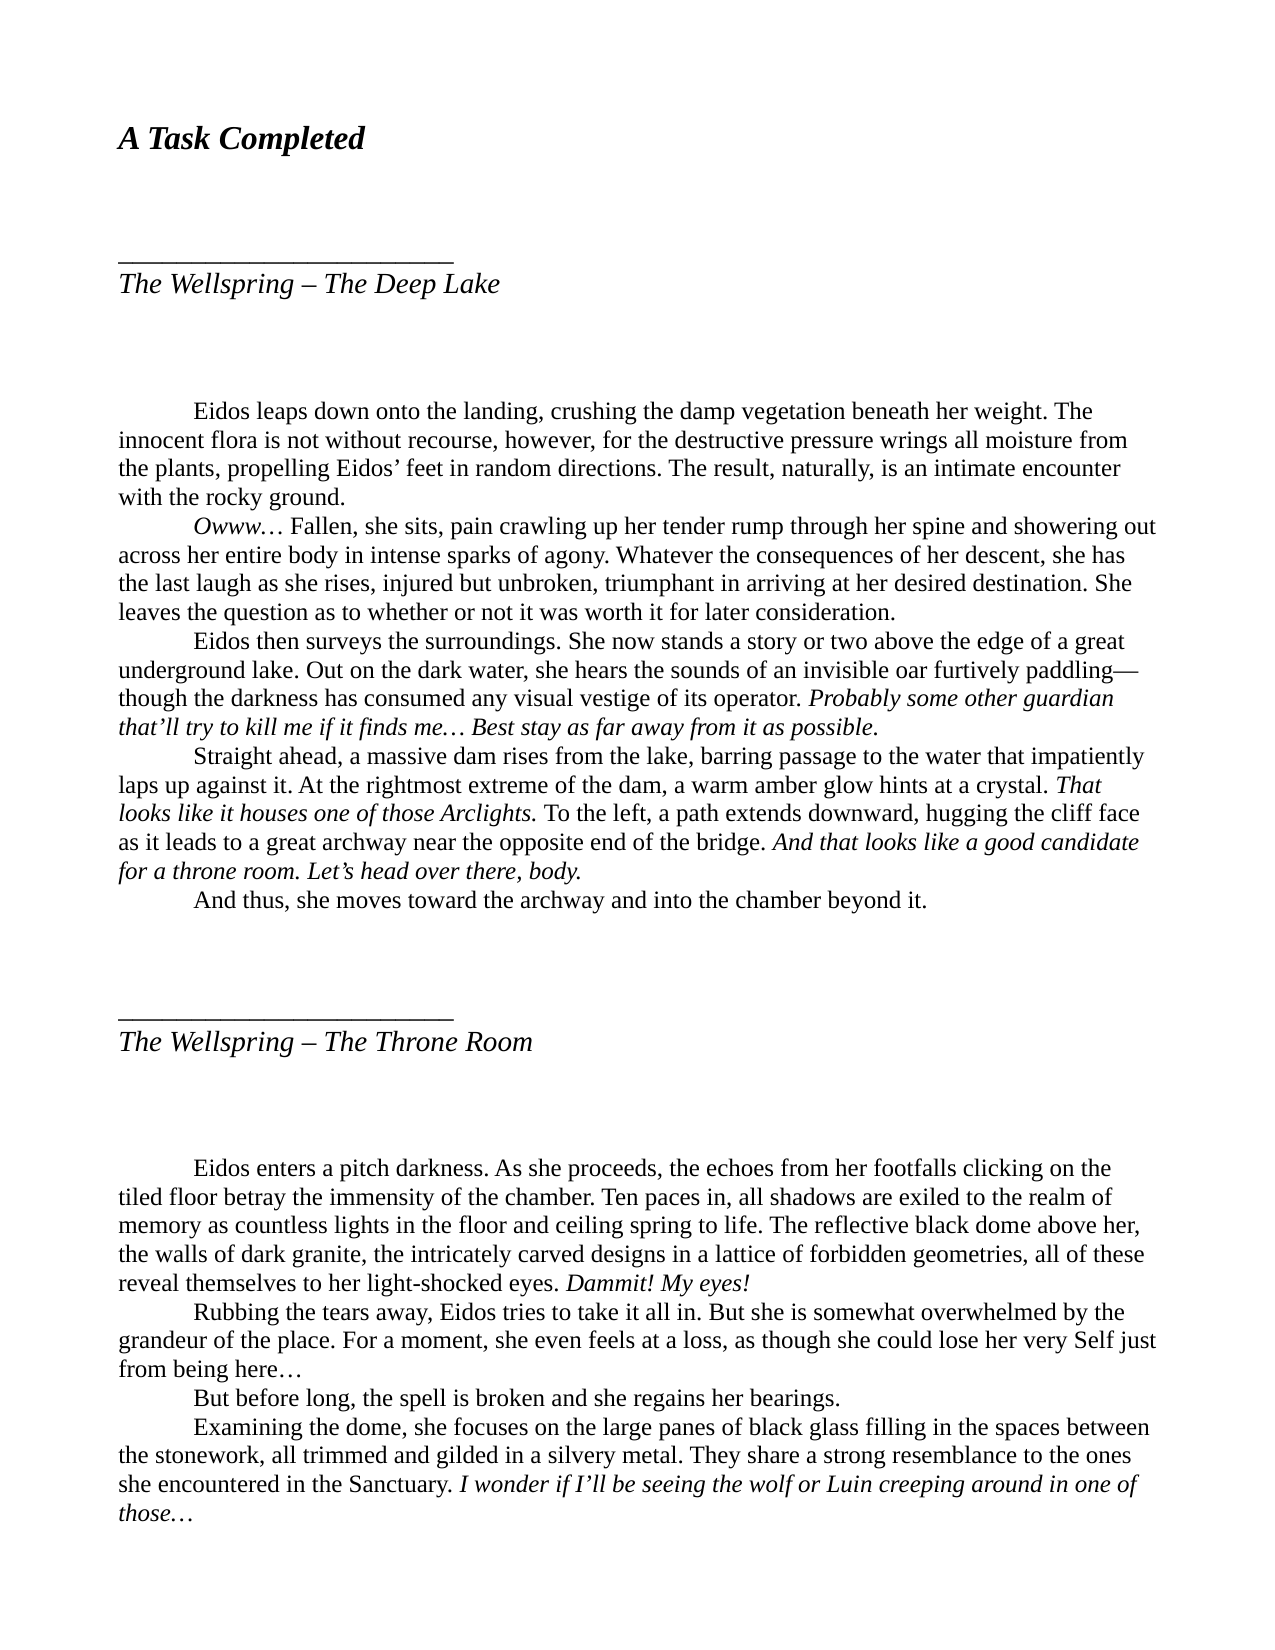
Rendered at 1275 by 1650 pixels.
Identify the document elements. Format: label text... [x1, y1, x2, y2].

text _______________________ [118, 990, 1157, 1024]
text _______________________ [118, 233, 1157, 267]
text The Wellspring – The Deep Lake [118, 267, 1157, 300]
text Eidos enters a pitch darkness. As she proceeds, the echoes from her footfalls clicking on the tiled floor betray the immensity of the chamber. Ten paces in, all shadows are exiled to the realm of memory as countless lights in the floor and ceiling spring to life. The reflective black dome above her, the walls of dark granite, the intricately carved designs in a lattice of forbidden geometries, all of these reveal themselves to her light-shocked eyes. Dammit! My eyes! [118, 1153, 1157, 1297]
text Rubbing the tears away, Eidos tries to take it all in. But she is somewhat overwhelmed by the grandeur of the place. For a moment, she even feels at a loss, as though she could lose her very Self just from being here… [118, 1297, 1157, 1383]
text Owww… Fallen, she sits, pain crawling up her tender rump through her spine and showering out across her entire body in intense sparks of agony. Whatever the consequences of her descent, she has the last laugh as she rises, injured but unbroken, triumphant in arriving at her desired destination. She leaves the question as to whether or not it was worth it for later consideration. [118, 511, 1157, 626]
text Eidos then surveys the surroundings. She now stands a story or two above the edge of a great underground lake. Out on the dark water, she hears the sounds of an invisible oar furtively paddling—though the darkness has consumed any visual vestige of its operator. Probably some other guardian that’ll try to kill me if it finds me… Best stay as far away from it as possible. [118, 626, 1157, 741]
text And thus, she moves toward the archway and into the chamber beyond it. [118, 885, 1157, 913]
text Eidos leaps down onto the landing, crushing the damp vegetation beneath her weight. The innocent flora is not without recourse, however, for the destructive pressure wrings all moisture from the plants, propelling Eidos’ feet in random directions. The result, naturally, is an intimate encounter with the rocky ground. [118, 396, 1157, 511]
text The Wellspring – The Throne Room [118, 1024, 1157, 1057]
text Straight ahead, a massive dam rises from the lake, barring passage to the water that impatiently laps up against it. At the rightmost extreme of the dam, a warm amber glow hints at a crystal. That looks like it houses one of those Arclights. To the left, a path extends downward, hugging the cliff face as it leads to a great archway near the opposite end of the bridge. And that looks like a good candidate for a throne room. Let’s head over there, body. [118, 741, 1157, 885]
text A Task Completed [118, 118, 1157, 156]
text But before long, the spell is broken and she regains her bearings. [118, 1383, 1157, 1412]
text Examining the dome, she focuses on the large panes of black glass filling in the spaces between the stonework, all trimmed and gilded in a silvery metal. They share a strong resemblance to the ones she encountered in the Sanctuary. I wonder if I’ll be seeing the wolf or Luin creeping around in one of those… [118, 1412, 1157, 1527]
